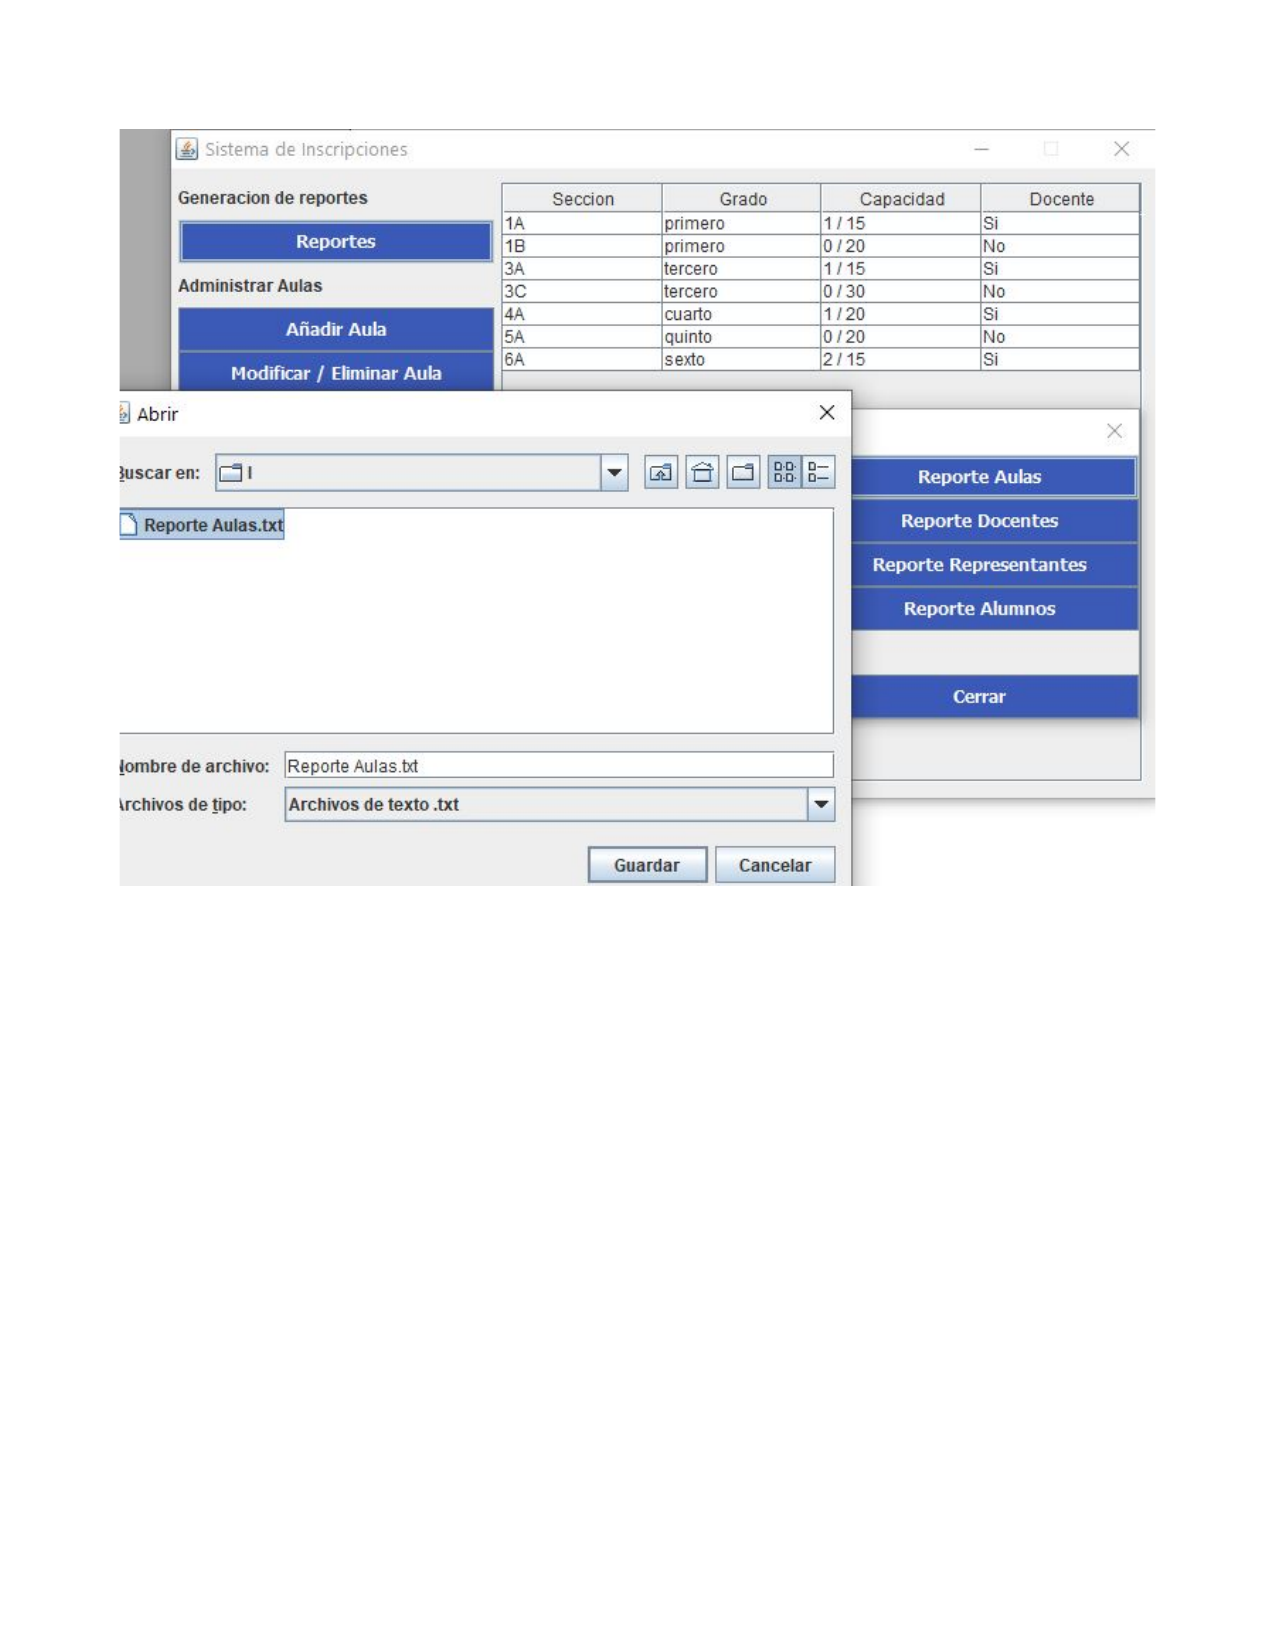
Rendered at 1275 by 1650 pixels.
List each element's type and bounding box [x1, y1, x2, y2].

picture [119, 129, 1156, 886]
